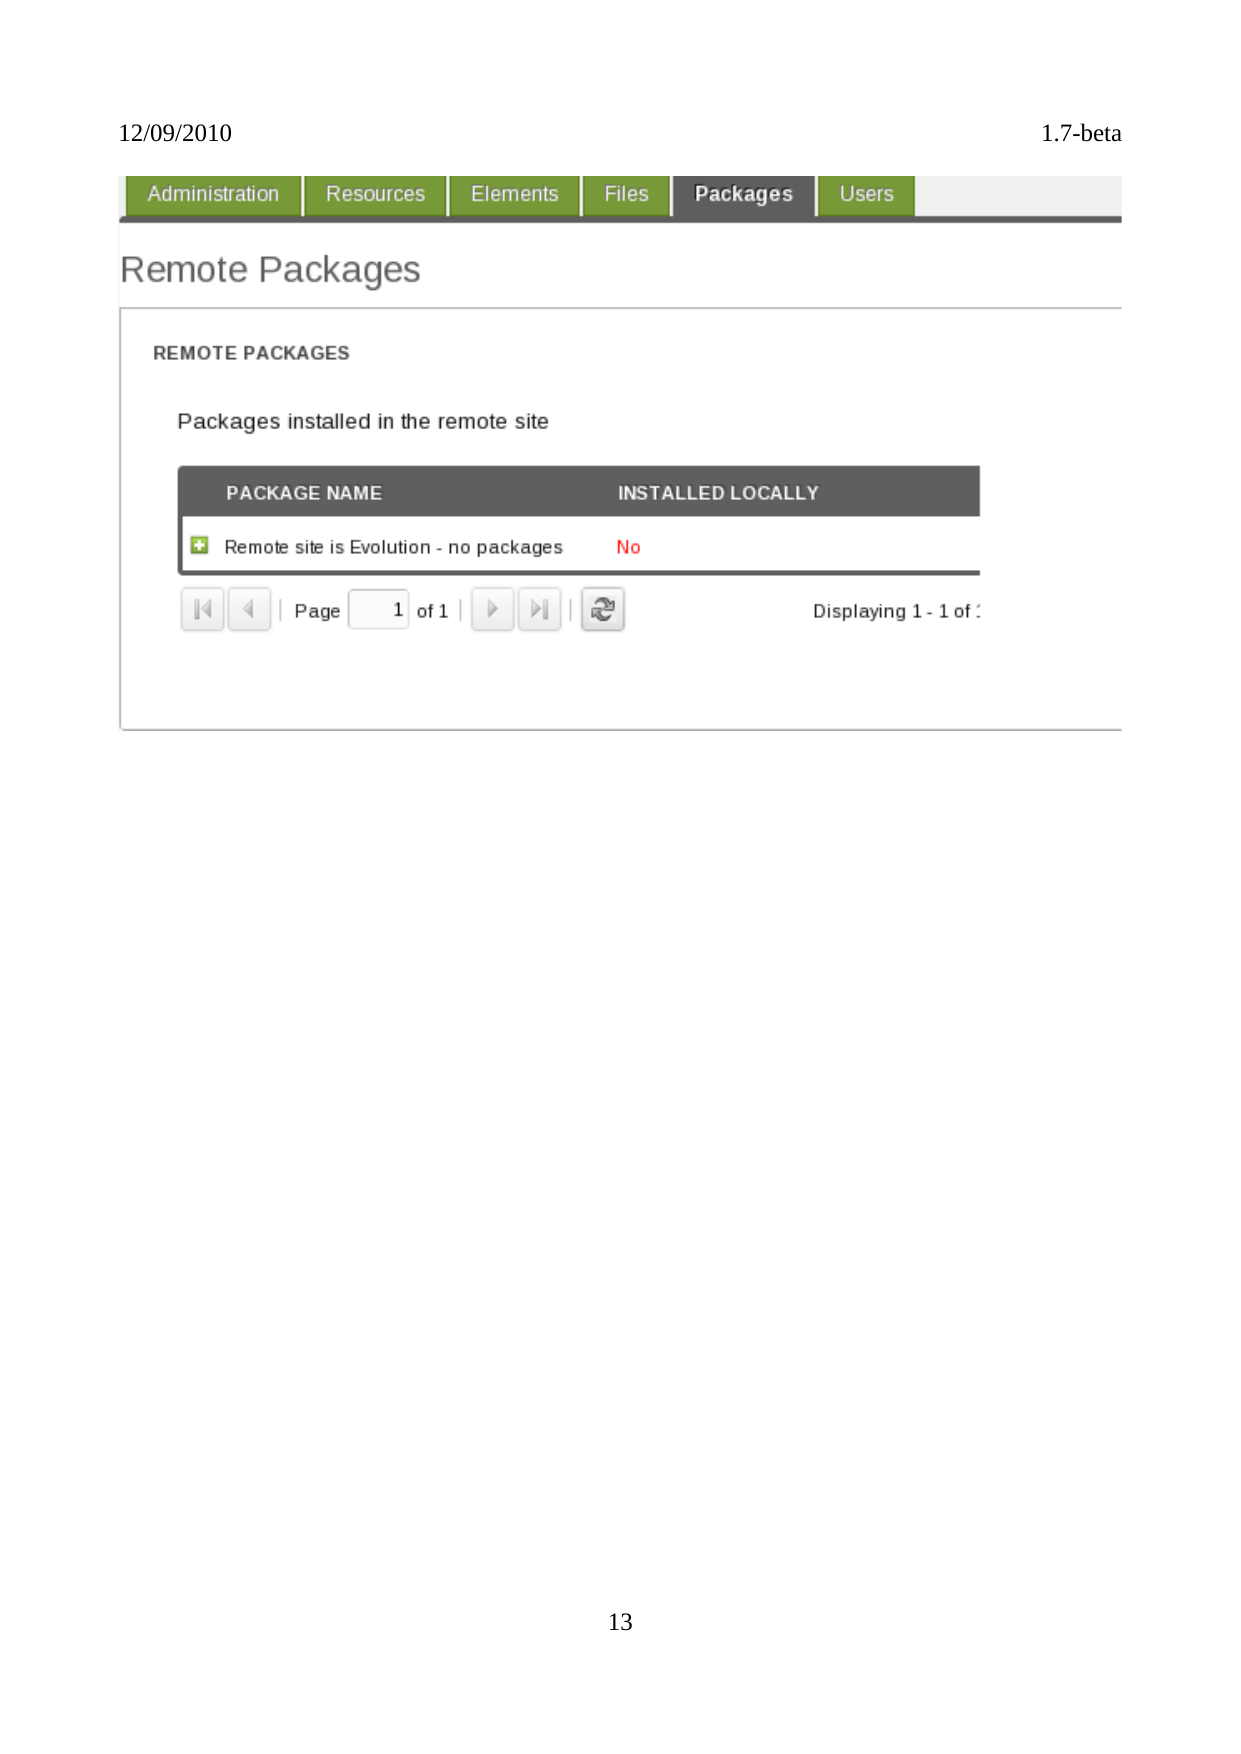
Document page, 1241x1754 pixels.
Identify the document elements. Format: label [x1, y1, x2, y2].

picture [118, 176, 1122, 731]
